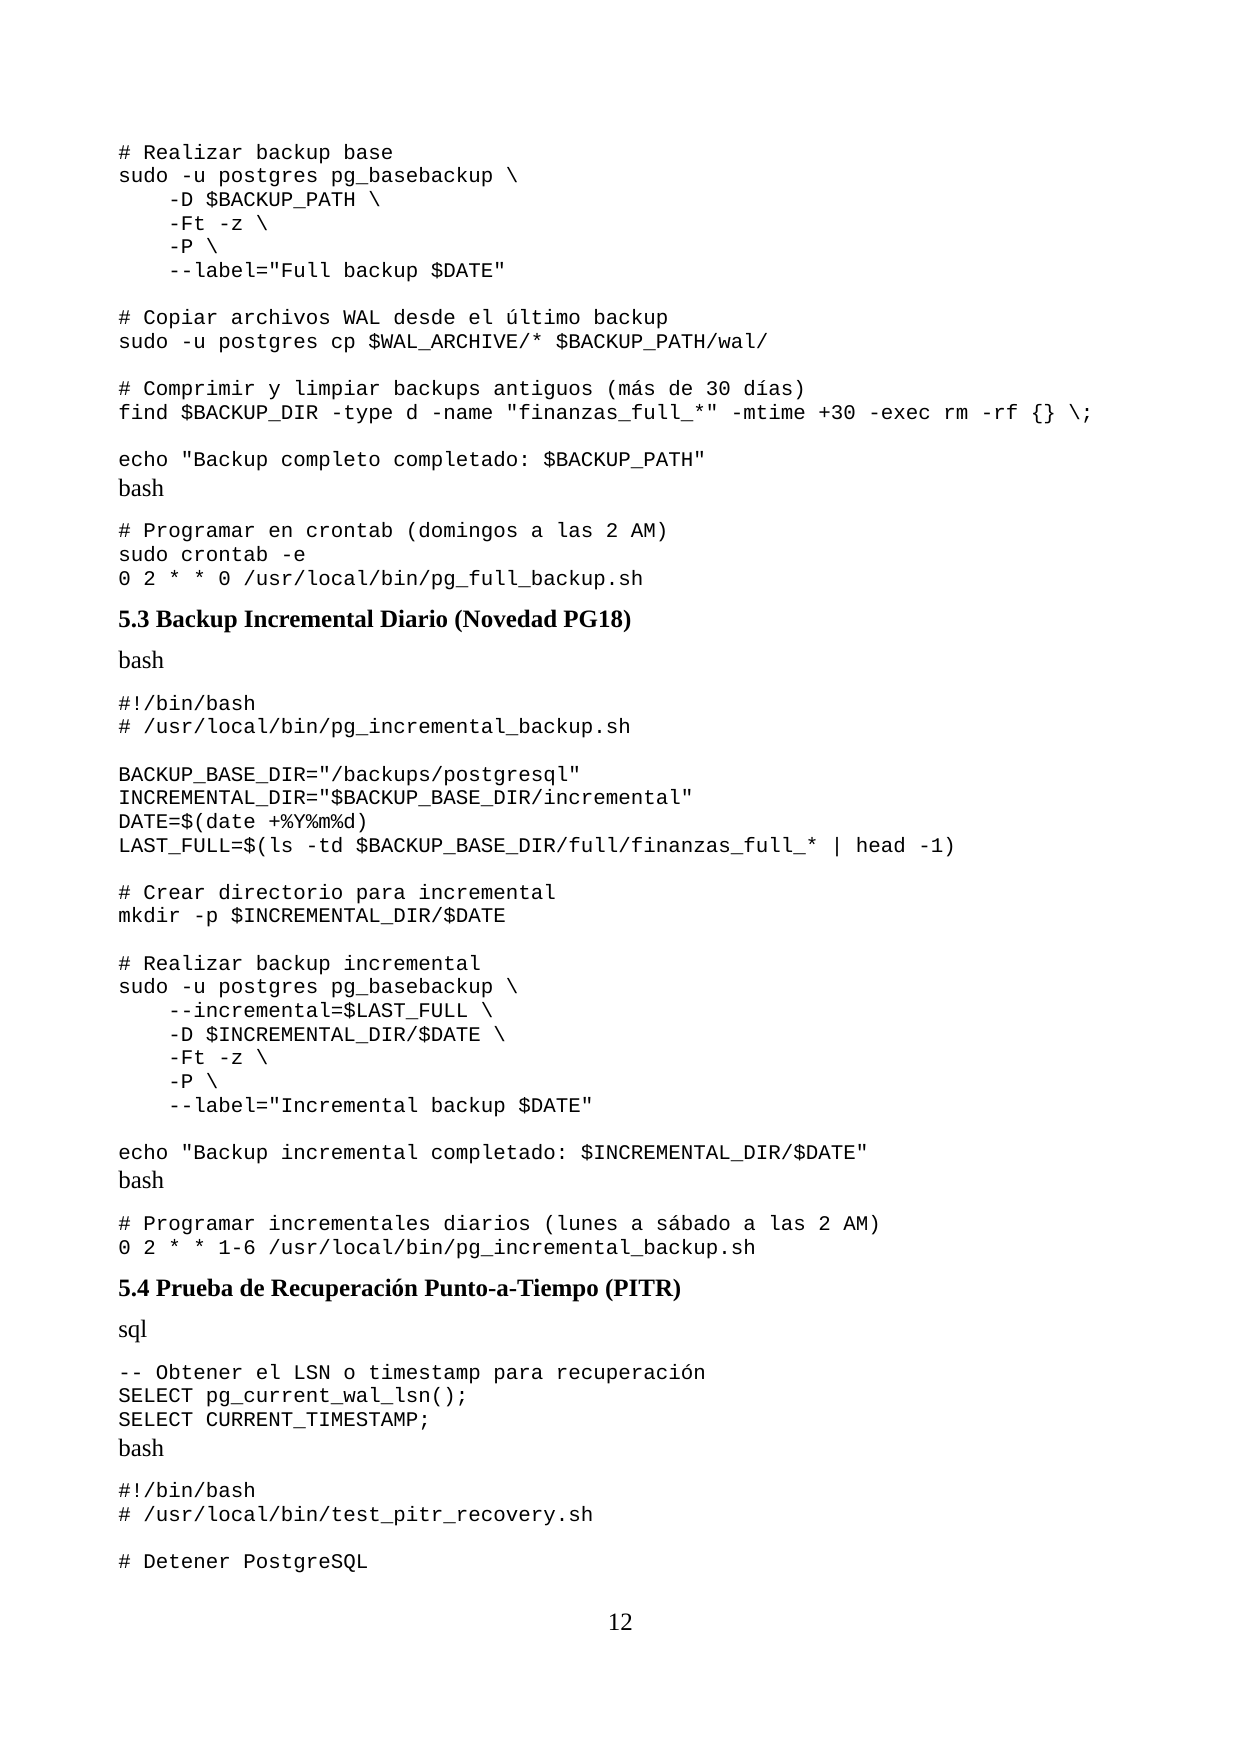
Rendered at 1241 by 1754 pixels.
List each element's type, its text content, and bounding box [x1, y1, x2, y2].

text sudo -u postgres cp $WAL_ARCHIVE/* $BACKUP_PATH/wal/ [118, 331, 1122, 354]
text bash [118, 1433, 1122, 1462]
text find $BACKUP_DIR -type d -name "finanzas_full_*" -mtime +30 -exec rm -rf {} \; [118, 402, 1122, 426]
text -D $INCREMENTAL_DIR/$DATE \ [118, 1024, 1122, 1047]
text # Detener PostgreSQL [118, 1551, 1122, 1575]
text -P \ [118, 1071, 1122, 1095]
text INCREMENTAL_DIR="$BACKUP_BASE_DIR/incremental" [118, 787, 1122, 811]
text SELECT pg_current_wal_lsn(); [118, 1386, 1122, 1409]
text BACKUP_BASE_DIR="/backups/postgresql" [118, 764, 1122, 787]
text #!/bin/bash [118, 1480, 1122, 1504]
text LAST_FULL=$(ls -td $BACKUP_BASE_DIR/full/finanzas_full_* | head -1) [118, 834, 1122, 858]
text # Programar incrementales diarios (lunes a sábado a las 2 AM) [118, 1213, 1122, 1237]
text -D $BACKUP_PATH \ [118, 189, 1122, 213]
text echo "Backup completo completado: $BACKUP_PATH" [118, 449, 1122, 473]
text sudo -u postgres pg_basebackup \ [118, 165, 1122, 189]
text DATE=$(date +%Y%m%d) [118, 811, 1122, 834]
text bash [118, 1166, 1122, 1194]
subtitle 5.3 Backup Incremental Diario (Novedad PG18) [118, 604, 1122, 633]
text -Ft -z \ [118, 1047, 1122, 1071]
text 0 2 * * 1-6 /usr/local/bin/pg_incremental_backup.sh [118, 1237, 1122, 1261]
text # /usr/local/bin/test_pitr_recovery.sh [118, 1504, 1122, 1528]
text # Comprimir y limpiar backups antiguos (más de 30 días) [118, 378, 1122, 402]
text -- Obtener el LSN o timestamp para recuperación [118, 1362, 1122, 1386]
text bash [118, 645, 1122, 674]
text echo "Backup incremental completado: $INCREMENTAL_DIR/$DATE" [118, 1142, 1122, 1166]
text SELECT CURRENT_TIMESTAMP; [118, 1409, 1122, 1433]
text -P \ [118, 236, 1122, 260]
text sudo -u postgres pg_basebackup \ [118, 976, 1122, 1000]
text sudo crontab -e [118, 544, 1122, 568]
text # Copiar archivos WAL desde el último backup [118, 307, 1122, 331]
subtitle 5.4 Prueba de Recuperación Punto-a-Tiempo (PITR) [118, 1273, 1122, 1302]
text # Programar en crontab (domingos a las 2 AM) [118, 520, 1122, 544]
text 0 2 * * 0 /usr/local/bin/pg_full_backup.sh [118, 568, 1122, 591]
text #!/bin/bash [118, 693, 1122, 716]
text mkdir -p $INCREMENTAL_DIR/$DATE [118, 906, 1122, 929]
text --incremental=$LAST_FULL \ [118, 1000, 1122, 1024]
text --label="Incremental backup $DATE" [118, 1095, 1122, 1118]
text --label="Full backup $DATE" [118, 260, 1122, 284]
text -Ft -z \ [118, 213, 1122, 236]
text sql [118, 1314, 1122, 1343]
text bash [118, 473, 1122, 502]
text # Crear directorio para incremental [118, 882, 1122, 906]
text # Realizar backup incremental [118, 953, 1122, 976]
text # /usr/local/bin/pg_incremental_backup.sh [118, 716, 1122, 740]
text # Realizar backup base [118, 142, 1122, 165]
